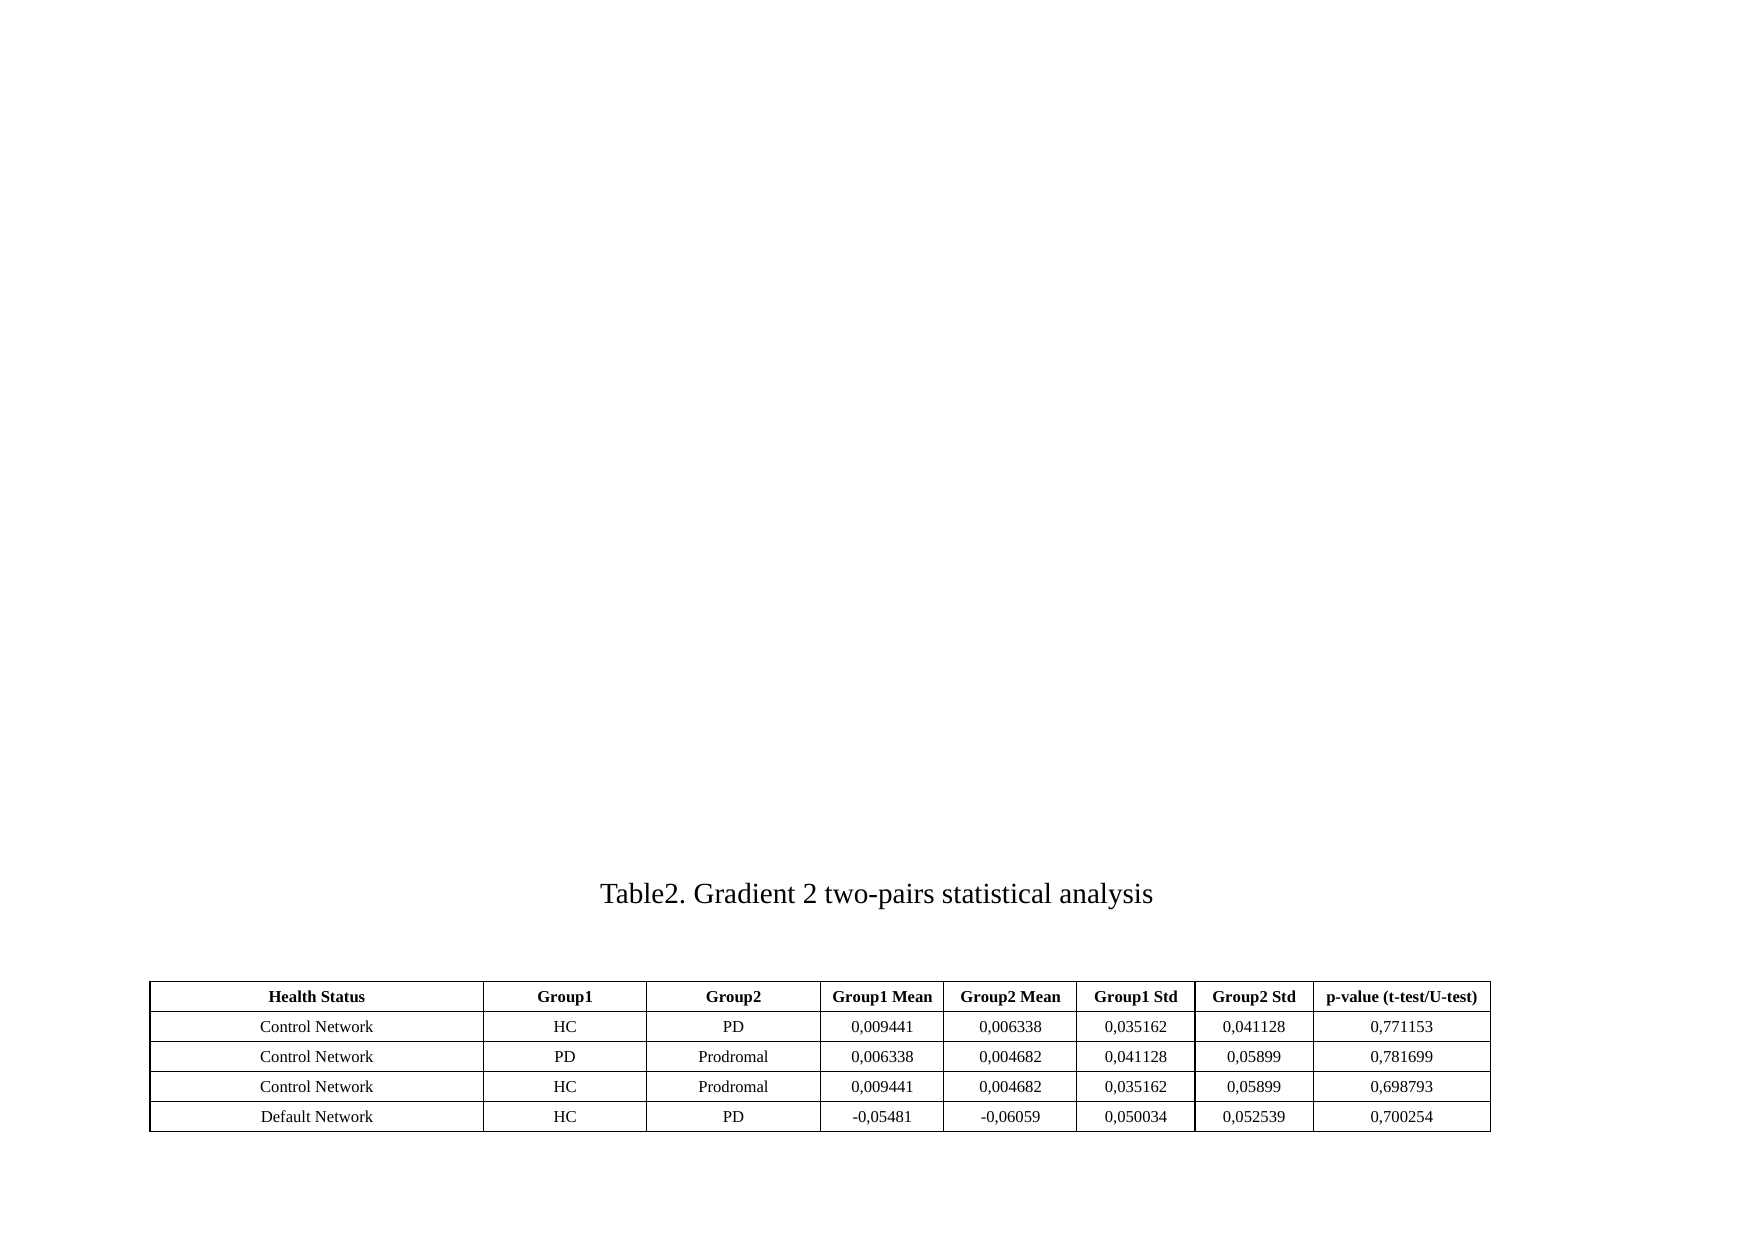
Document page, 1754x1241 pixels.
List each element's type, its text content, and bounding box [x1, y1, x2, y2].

table_cell 0,771153 [1314, 1012, 1490, 1041]
table_header Group1 [484, 982, 646, 1011]
table_cell Control Network [151, 1012, 483, 1041]
table_cell 0,006338 [821, 1042, 943, 1071]
table_cell PD [647, 1012, 820, 1041]
table_cell 0,035162 [1077, 1012, 1194, 1041]
table_cell 0,004682 [944, 1072, 1076, 1101]
table_header Group2 Std [1196, 982, 1313, 1011]
table_cell Default Network [151, 1102, 483, 1131]
table_cell 0,052539 [1196, 1102, 1313, 1131]
table_cell 0,004682 [944, 1042, 1076, 1071]
table_cell 0,698793 [1314, 1072, 1490, 1101]
table_cell 0,05899 [1196, 1042, 1313, 1071]
table_cell Prodromal [647, 1042, 820, 1071]
table_cell Control Network [151, 1072, 483, 1101]
table_cell HC [484, 1102, 646, 1131]
table_cell -0,06059 [944, 1102, 1076, 1131]
table_header Group2 Mean [944, 982, 1076, 1011]
table_cell 0,700254 [1314, 1102, 1490, 1131]
text Table2. Gradient 2 two-pairs statistical analysis [150, 876, 1604, 910]
table_cell PD [647, 1102, 820, 1131]
table_header p-value (t-test/U-test) [1314, 982, 1490, 1011]
table_cell Prodromal [647, 1072, 820, 1101]
table_cell Control Network [151, 1042, 483, 1071]
table_header Health Status [151, 982, 483, 1011]
table_cell 0,035162 [1077, 1072, 1194, 1101]
table_cell 0,009441 [821, 1072, 943, 1101]
table_cell -0,05481 [821, 1102, 943, 1131]
table_cell 0,006338 [944, 1012, 1076, 1041]
table_cell 0,050034 [1077, 1102, 1194, 1131]
table_header Group2 [647, 982, 820, 1011]
table_cell 0,781699 [1314, 1042, 1490, 1071]
table_cell PD [484, 1042, 646, 1071]
table_cell 0,041128 [1077, 1042, 1194, 1071]
table_cell 0,009441 [821, 1012, 943, 1041]
table_header Group1 Std [1077, 982, 1194, 1011]
table_cell HC [484, 1012, 646, 1041]
table_cell 0,05899 [1196, 1072, 1313, 1101]
table_cell HC [484, 1072, 646, 1101]
table_header Group1 Mean [821, 982, 943, 1011]
table_cell 0,041128 [1196, 1012, 1313, 1041]
